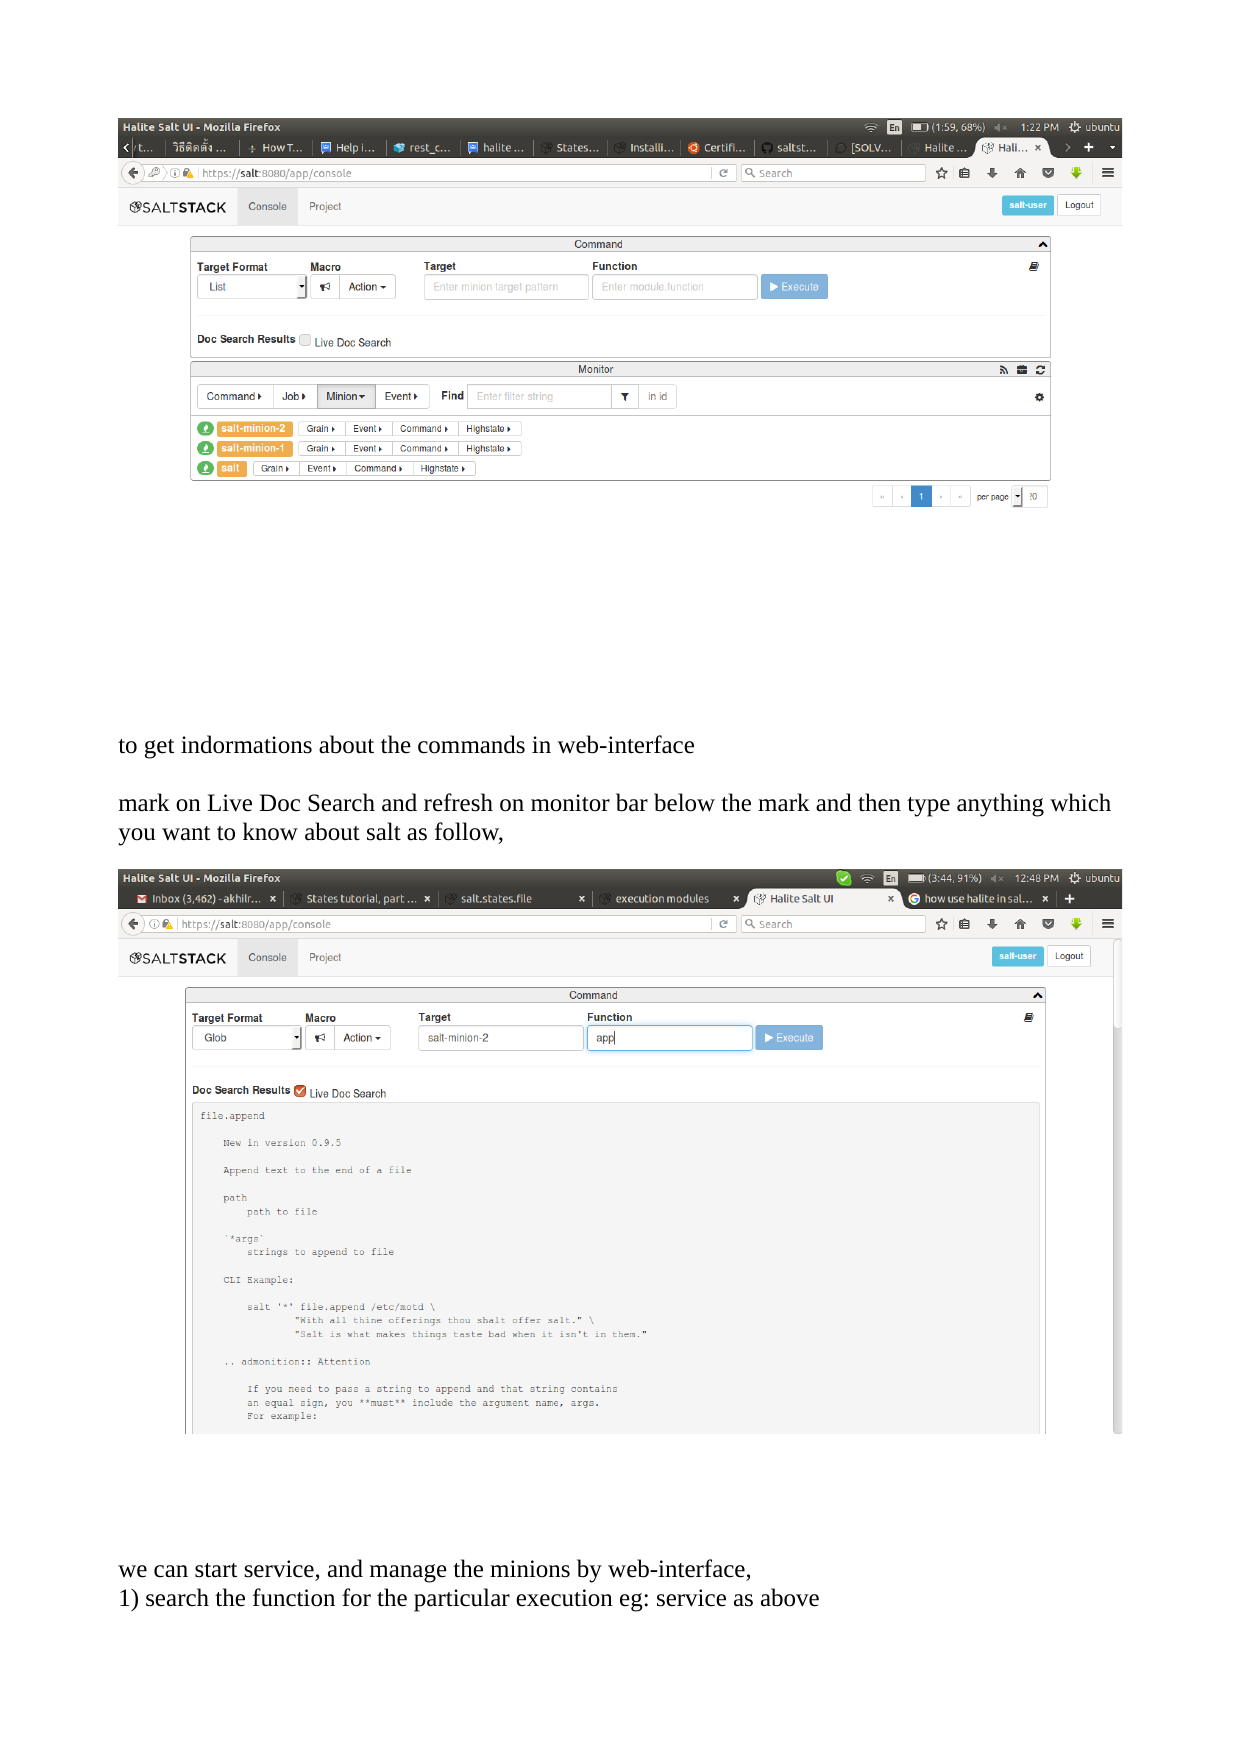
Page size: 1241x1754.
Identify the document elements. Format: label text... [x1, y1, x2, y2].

text 1) search the function for the particular execution eg: service as above [118, 1583, 1122, 1612]
text mark on Live Doc Search and refresh on monitor bar below the mark and then type anything which you want to know about salt as follow, [118, 788, 1122, 846]
text to get indormations about the commands in web-interface [118, 731, 1122, 759]
picture [118, 869, 1123, 1434]
picture [118, 118, 1123, 683]
text we can start service, and manage the minions by web-interface, [118, 1554, 1122, 1583]
